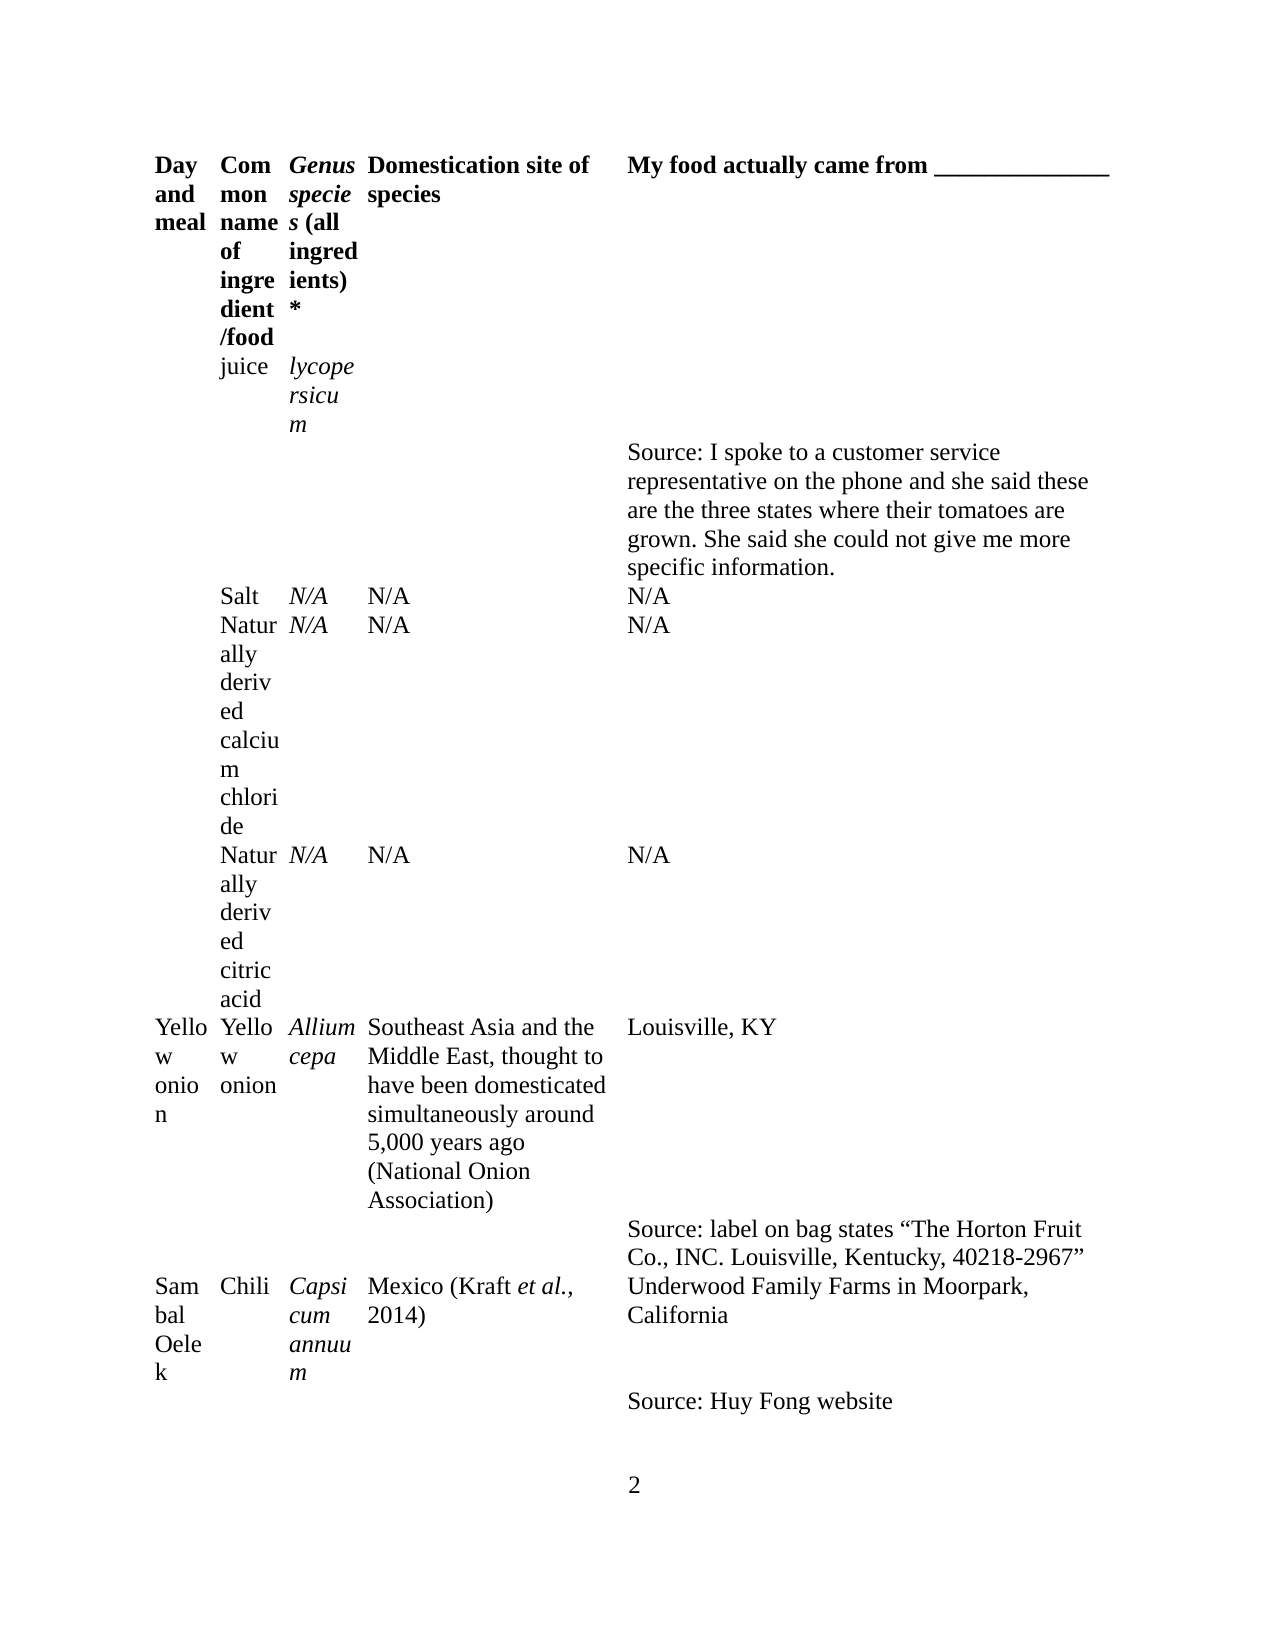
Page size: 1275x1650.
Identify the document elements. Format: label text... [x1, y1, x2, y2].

table_cell [150, 351, 215, 437]
table_cell Source: I spoke to a customer service representative on the phone and she said these are the three states where their tomatoes are grown. She said she could not give me more specific information. [623, 438, 1125, 581]
table_cell juice [215, 351, 284, 437]
table_cell Underwood Family Farms in Moorpark, California [623, 1271, 1125, 1386]
table_cell Source: Huy Fong website [623, 1386, 1125, 1415]
table_cell N/A [623, 840, 1125, 1012]
table_header Domestication site of species [363, 150, 622, 351]
table_cell N/A [363, 840, 622, 1012]
table_cell [150, 438, 215, 581]
table_cell N/A [284, 610, 363, 840]
table_cell Yellow onion [215, 1013, 284, 1214]
table_cell [284, 1214, 363, 1271]
table_cell [215, 438, 284, 581]
table_cell Sambal Oelek [150, 1271, 215, 1386]
table_cell [150, 610, 215, 840]
table_cell [363, 438, 622, 581]
table_cell [284, 438, 363, 581]
table_cell N/A [363, 581, 622, 610]
table_cell [363, 1214, 622, 1271]
table_cell lycopersicum [284, 351, 363, 437]
table_cell [284, 1386, 363, 1415]
table_cell [150, 1214, 215, 1271]
table_cell Naturally derived calcium chloride [215, 610, 284, 840]
table_cell N/A [623, 610, 1125, 840]
table_cell N/A [623, 581, 1125, 610]
table_cell Southeast Asia and the Middle East, thought to have been domesticated simultaneously around 5,000 years ago (National Onion Association) [363, 1013, 622, 1214]
table_cell Capsicum annuum [284, 1271, 363, 1386]
table_cell Yellow onion [150, 1013, 215, 1214]
table_cell Source: label on bag states “The Horton Fruit Co., INC. Louisville, Kentucky, 40218-2967” [623, 1214, 1125, 1271]
table_cell Allium cepa [284, 1013, 363, 1214]
table_cell N/A [284, 581, 363, 610]
table_cell [150, 581, 215, 610]
table_header My food actually came from ______________ [623, 150, 1125, 351]
table_cell N/A [284, 840, 363, 1012]
table_cell Salt [215, 581, 284, 610]
table_cell Naturally derived citric acid [215, 840, 284, 1012]
table_header Genus species (all ingredients)* [284, 150, 363, 351]
table_header Common name of ingredient/food [215, 150, 284, 351]
table_cell [623, 351, 1125, 437]
table_cell Louisville, KY [623, 1013, 1125, 1214]
table_cell Mexico (Kraft et al., 2014) [363, 1271, 622, 1386]
table_cell [150, 840, 215, 1012]
table_cell [363, 351, 622, 437]
table_cell [215, 1214, 284, 1271]
table_cell [363, 1386, 622, 1415]
table_cell [150, 1386, 215, 1415]
table_cell Chili [215, 1271, 284, 1386]
table_header Day and meal [150, 150, 215, 351]
table_cell N/A [363, 610, 622, 840]
table_cell [215, 1386, 284, 1415]
